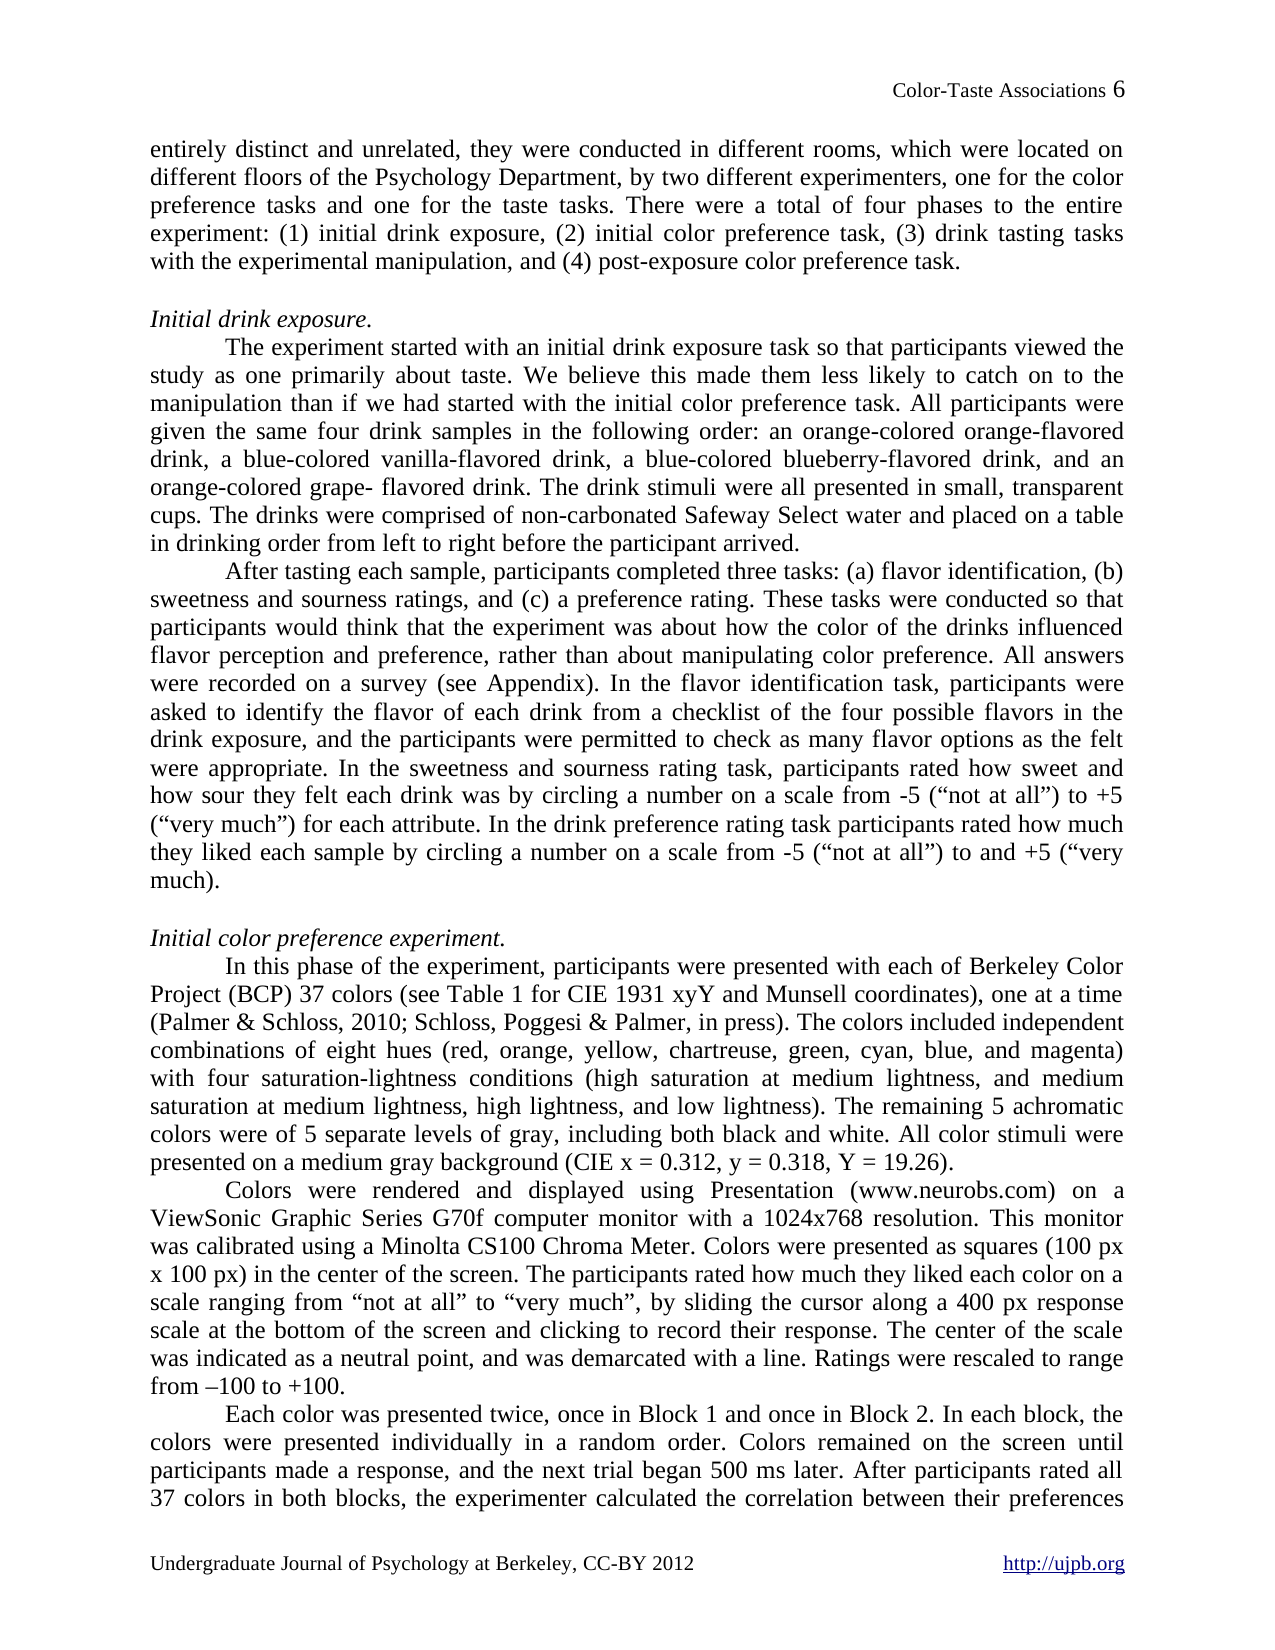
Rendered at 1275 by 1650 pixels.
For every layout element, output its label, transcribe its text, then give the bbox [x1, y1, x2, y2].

text After tasting each sample, participants completed three tasks: (a) flavor identification, (b) sweetness and sourness ratings, and (c) a preference rating. These tasks were conducted so that participants would think that the experiment was about how the color of the drinks influenced flavor perception and preference, rather than about manipulating color preference. All answers were recorded on a survey (see Appendix). In the flavor identification task, participants were asked to identify the flavor of each drink from a checklist of the four possible flavors in the drink exposure, and the participants were permitted to check as many flavor options as the felt were appropriate. In the sweetness and sourness rating task, participants rated how sweet and how sour they felt each drink was by circling a number on a scale from -5 (“not at all”) to +5 (“very much”) for each attribute. In the drink preference rating task participants rated how much they liked each sample by circling a number on a scale from -5 (“not at all”) to and +5 (“very much). [150, 557, 1125, 893]
text Colors were rendered and displayed using Presentation (www.neurobs.com) on a ViewSonic Graphic Series G70f computer monitor with a 1024x768 resolution. This monitor was calibrated using a Minolta CS100 Chroma Meter. Colors were presented as squares (100 px x 100 px) in the center of the screen. The participants rated how much they liked each color on a scale ranging from “not at all” to “very much”, by sliding the cursor along a 400 px response scale at the bottom of the screen and clicking to record their response. The center of the scale was indicated as a neutral point, and was demarcated with a line. Ratings were rescaled to range from –100 to +100. [150, 1176, 1125, 1400]
text In this phase of the experiment, participants were presented with each of Berkeley Color Project (BCP) 37 colors (see Table 1 for CIE 1931 xyY and Munsell coordinates), one at a time (Palmer & Schloss, 2010; Schloss, Poggesi & Palmer, in press). The colors included independent combinations of eight hues (red, orange, yellow, chartreuse, green, cyan, blue, and magenta) with four saturation-lightness conditions (high saturation at medium lightness, and medium saturation at medium lightness, high lightness, and low lightness). The remaining 5 achromatic colors were of 5 separate levels of gray, including both black and white. All color stimuli were presented on a medium gray background (CIE x = 0.312, y = 0.318, Y = 19.26). [150, 952, 1125, 1176]
text Each color was presented twice, once in Block 1 and once in Block 2. In each block, the colors were presented individually in a random order. Colors remained on the screen until participants made a response, and the next trial began 500 ms later. After participants rated all 37 colors in both blocks, the experimenter calculated the correlation between their preferences [150, 1400, 1125, 1512]
text The experiment started with an initial drink exposure task so that participants viewed the study as one primarily about taste. We believe this made them less likely to catch on to the manipulation than if we had started with the initial color preference task. All participants were given the same four drink samples in the following order: an orange-colored orange-flavored drink, a blue-colored vanilla-flavored drink, a blue-colored blueberry-flavored drink, and an orange-colored grape- flavored drink. The drink stimuli were all presented in small, transparent cups. The drinks were comprised of non-carbonated Safeway Select water and placed on a table in drinking order from left to right before the participant arrived. [150, 333, 1125, 557]
text entirely distinct and unrelated, they were conducted in different rooms, which were located on different floors of the Psychology Department, by two different experimenters, one for the color preference tasks and one for the taste tasks. There were a total of four phases to the entire experiment: (1) initial drink exposure, (2) initial color preference task, (3) drink tasting tasks with the experimental manipulation, and (4) post-exposure color preference task. [150, 135, 1125, 275]
subtitle Initial drink exposure. [150, 305, 1125, 333]
subtitle Initial color preference experiment. [150, 923, 1125, 952]
